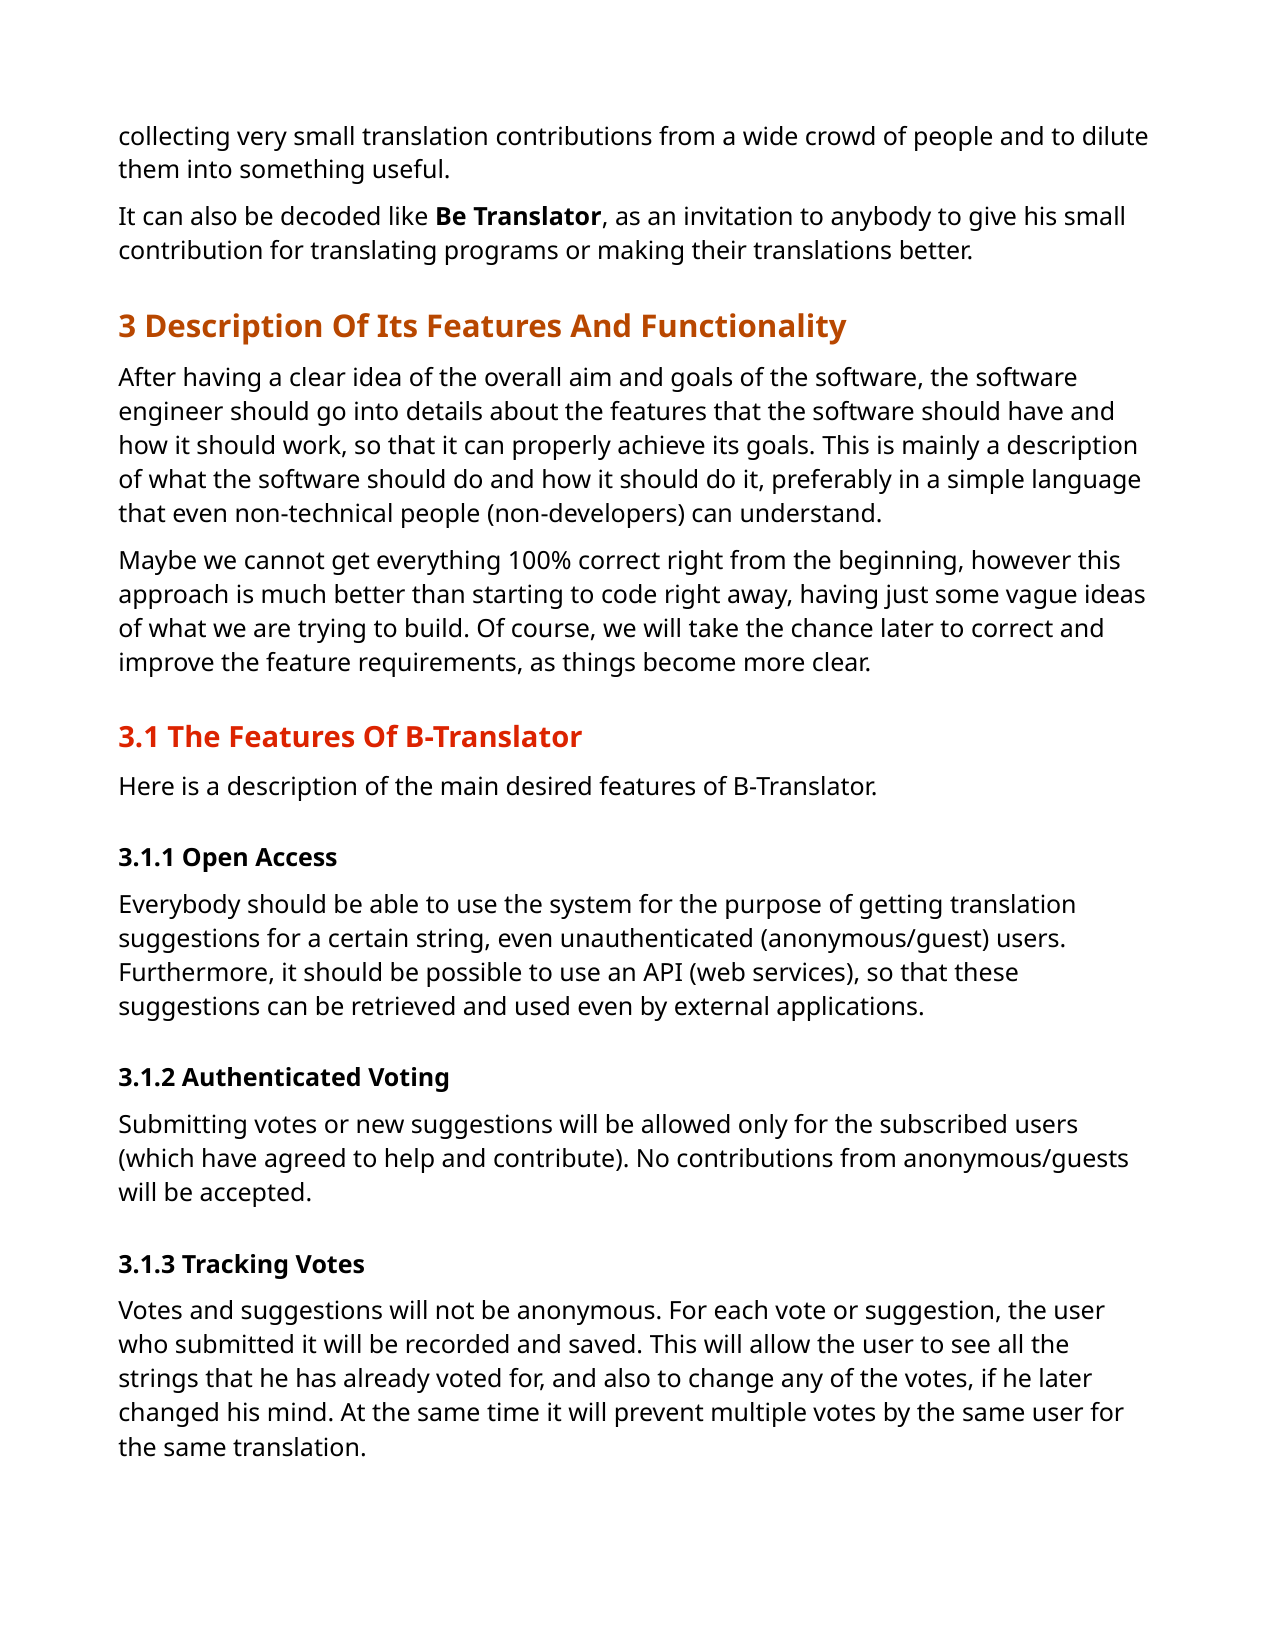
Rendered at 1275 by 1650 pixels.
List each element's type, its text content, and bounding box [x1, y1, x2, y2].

text Votes and suggestions will not be anonymous. For each vote or suggestion, the user who submitted it will be recorded and saved. This will allow the user to see all the strings that he has already voted for, and also to change any of the votes, if he later changed his mind. At the same time it will prevent multiple votes by the same user for the same translation. [118, 1293, 1157, 1463]
text It can also be decoded like Be Translator, as an invitation to anybody to give his small contribution for translating programs or making their translations better. [118, 199, 1157, 267]
text After having a clear idea of the overall aim and goals of the software, the software engineer should go into details about the features that the software should have and how it should work, so that it can properly achieve its goals. This is mainly a description of what the software should do and how it should do it, preferably in a simple language that even non-technical people (non-developers) can understand. [118, 359, 1157, 530]
subtitle 3.1 The Features Of B-Translator [118, 716, 1157, 756]
subtitle 3.1.1 Open Access [118, 840, 1157, 874]
subtitle 3.1.3 Tracking Votes [118, 1246, 1157, 1280]
subtitle 3 Description Of Its Features And Functionality [118, 304, 1157, 347]
text collecting very small translation contributions from a wide crowd of people and to dilute them into something useful. [118, 118, 1157, 186]
text Maybe we cannot get everything 100% correct right from the beginning, however this approach is much better than starting to code right away, having just some vague ideas of what we are trying to build. Of course, we will take the chance later to correct and improve the feature requirements, as things become more clear. [118, 542, 1157, 678]
subtitle 3.1.2 Authenticated Voting [118, 1060, 1157, 1094]
text Here is a description of the main desired features of B-Translator. [118, 768, 1157, 802]
text Submitting votes or new suggestions will be allowed only for the subscribed users (which have agreed to help and contribute). No contributions from anonymous/guests will be accepted. [118, 1107, 1157, 1209]
text Everybody should be able to use the system for the purpose of getting translation suggestions for a certain string, even unauthenticated (anonymous/guest) users. Furthermore, it should be possible to use an API (web services), so that these suggestions can be retrieved and used even by external applications. [118, 886, 1157, 1023]
